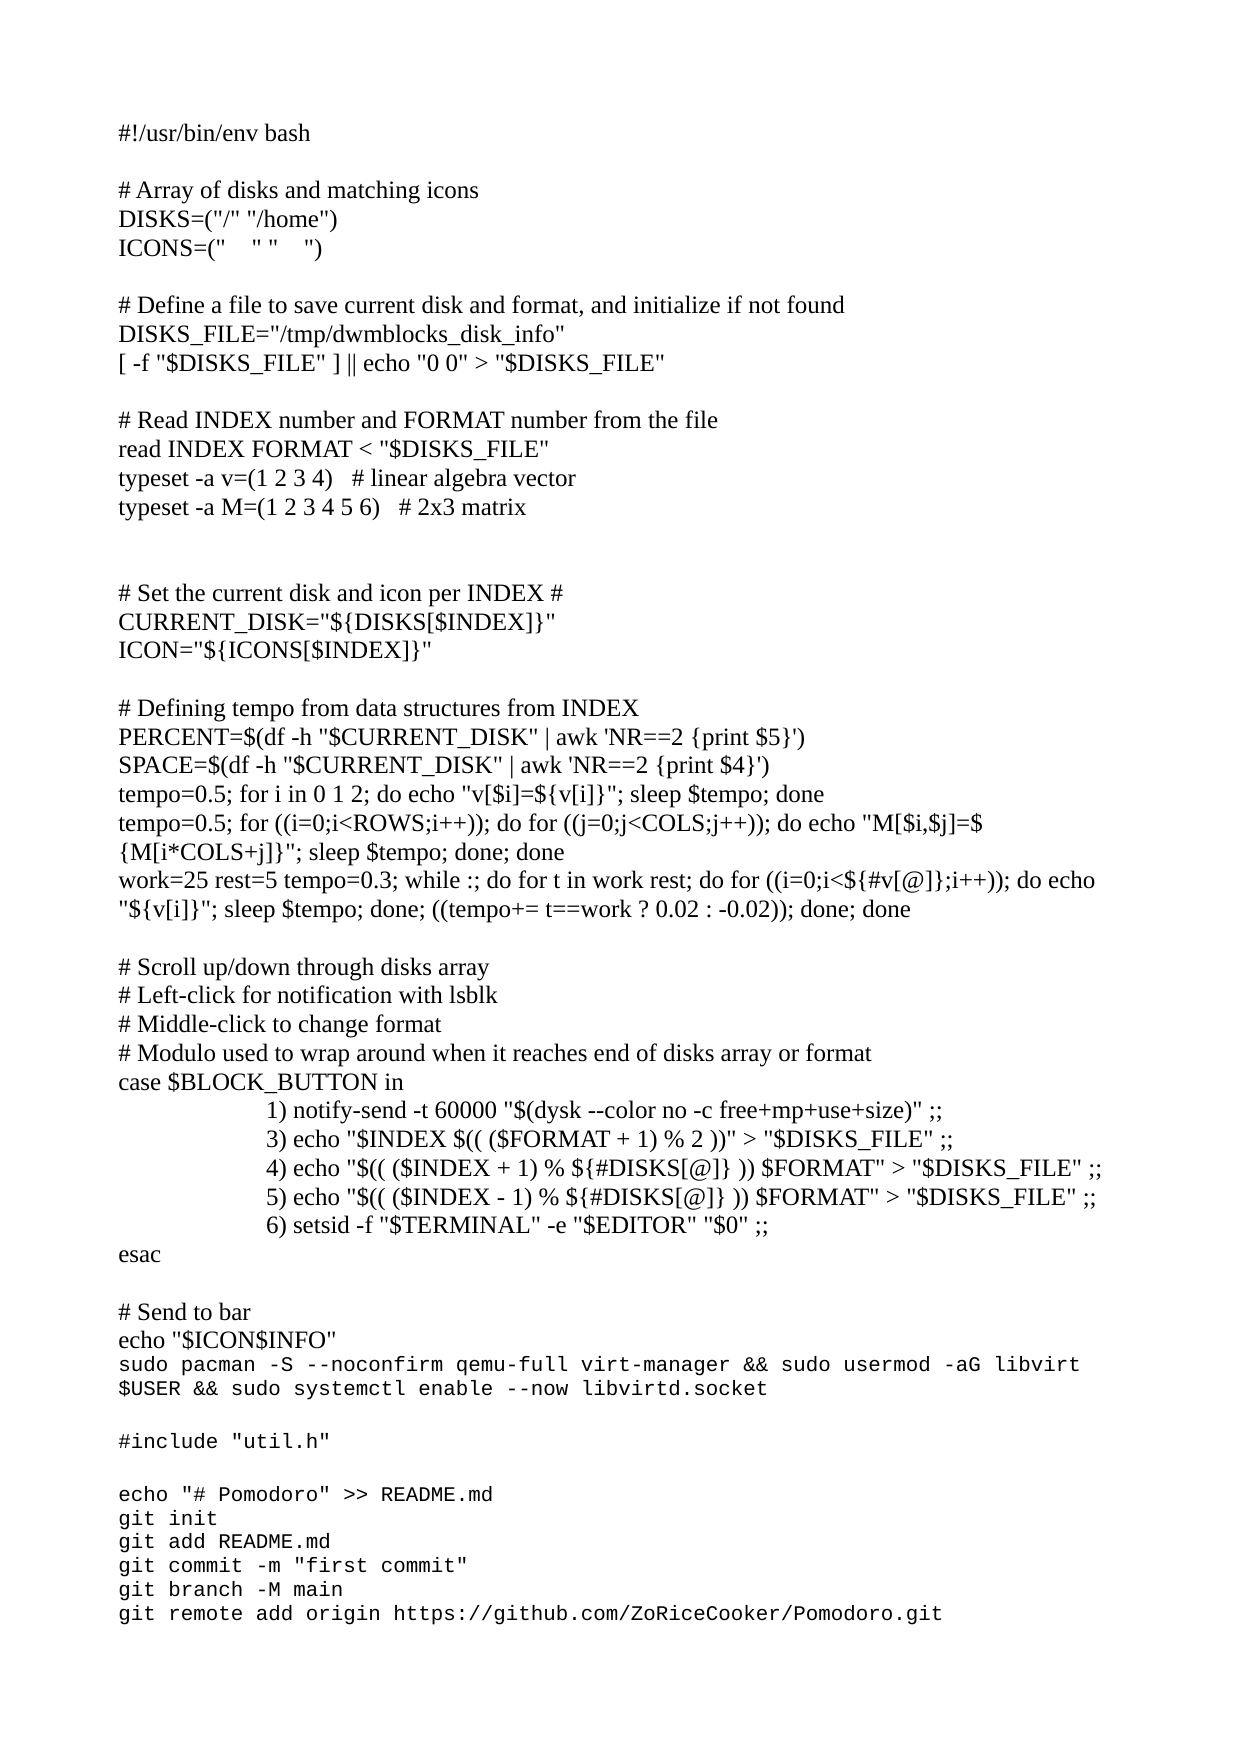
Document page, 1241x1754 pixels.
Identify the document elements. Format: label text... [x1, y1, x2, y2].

text sudo pacman -S --noconfirm qemu-full virt-manager && sudo usermod -aG libvirt $USER && sudo systemctl enable --now libvirtd.socket [118, 1354, 1122, 1402]
text ICON="${ICONS[$INDEX]}" [118, 636, 1122, 664]
text CURRENT_DISK="${DISKS[$INDEX]}" [118, 607, 1122, 636]
text echo "# Pomodoro" >> README.md [118, 1484, 1122, 1508]
text 6) setsid -f "$TERMINAL" -e "$EDITOR" "$0" ;; [118, 1211, 1122, 1239]
text esac [118, 1239, 1122, 1268]
text git add README.md [118, 1532, 1122, 1555]
text tempo=0.5; for ((i=0;i<ROWS;i++)); do for ((j=0;j<COLS;j++)); do echo "M[$i,$j]=${M[i*COLS+j]}"; sleep $tempo; done; done [118, 808, 1122, 866]
text git branch -M main [118, 1579, 1122, 1602]
text #!/usr/bin/env bash [118, 118, 1122, 147]
text echo "$ICON$INFO" [118, 1326, 1122, 1354]
text 1) notify-send -t 60000 "$(dysk --color no -c free+mp+use+size)" ;; [118, 1096, 1122, 1124]
text read INDEX FORMAT < "$DISKS_FILE" [118, 434, 1122, 463]
text [ -f "$DISKS_FILE" ] || echo "0 0" > "$DISKS_FILE" [118, 348, 1122, 377]
text work=25 rest=5 tempo=0.3; while :; do for t in work rest; do for ((i=0;i<${#v[@]};i++)); do echo "${v[i]}"; sleep $tempo; done; ((tempo+= t==work ? 0.02 : -0.02)); done; done [118, 866, 1122, 923]
text # Defining tempo from data structures from INDEX [118, 693, 1122, 722]
text 4) echo "$(( ($INDEX + 1) % ${#DISKS[@]} )) $FORMAT" > "$DISKS_FILE" ;; [118, 1153, 1122, 1182]
text 5) echo "$(( ($INDEX - 1) % ${#DISKS[@]} )) $FORMAT" > "$DISKS_FILE" ;; [118, 1182, 1122, 1211]
text SPACE=$(df -h "$CURRENT_DISK" | awk 'NR==2 {print $4}') [118, 751, 1122, 779]
text # Scroll up/down through disks array [118, 952, 1122, 981]
text git init [118, 1508, 1122, 1532]
text tempo=0.5; for i in 0 1 2; do echo "v[$i]=${v[i]}"; sleep $tempo; done [118, 779, 1122, 808]
text # Define a file to save current disk and format, and initialize if not found [118, 291, 1122, 319]
text git commit -m "first commit" [118, 1555, 1122, 1579]
text # Left-click for notification with lsblk [118, 981, 1122, 1009]
text # Send to bar [118, 1297, 1122, 1326]
text case $BLOCK_BUTTON in [118, 1067, 1122, 1096]
text # Middle-click to change format [118, 1009, 1122, 1038]
text typeset -a M=(1 2 3 4 5 6) # 2x3 matrix [118, 492, 1122, 521]
text DISKS=("/" "/home") [118, 204, 1122, 233]
text DISKS_FILE="/tmp/dwmblocks_disk_info" [118, 319, 1122, 348]
text # Read INDEX number and FORMAT number from the file [118, 406, 1122, 434]
text #include "util.h" [118, 1431, 1122, 1455]
text ICONS=("󰣇 " " ") [118, 233, 1122, 262]
text 3) echo "$INDEX $(( ($FORMAT + 1) % 2 ))" > "$DISKS_FILE" ;; [118, 1124, 1122, 1153]
text # Modulo used to wrap around when it reaches end of disks array or format [118, 1038, 1122, 1067]
text # Set the current disk and icon per INDEX # [118, 578, 1122, 607]
text # Array of disks and matching icons [118, 176, 1122, 204]
text git remote add origin https://github.com/ZoRiceCooker/Pomodoro.git [118, 1602, 1122, 1626]
text typeset -a v=(1 2 3 4) # linear algebra vector [118, 463, 1122, 492]
text PERCENT=$(df -h "$CURRENT_DISK" | awk 'NR==2 {print $5}') [118, 722, 1122, 751]
